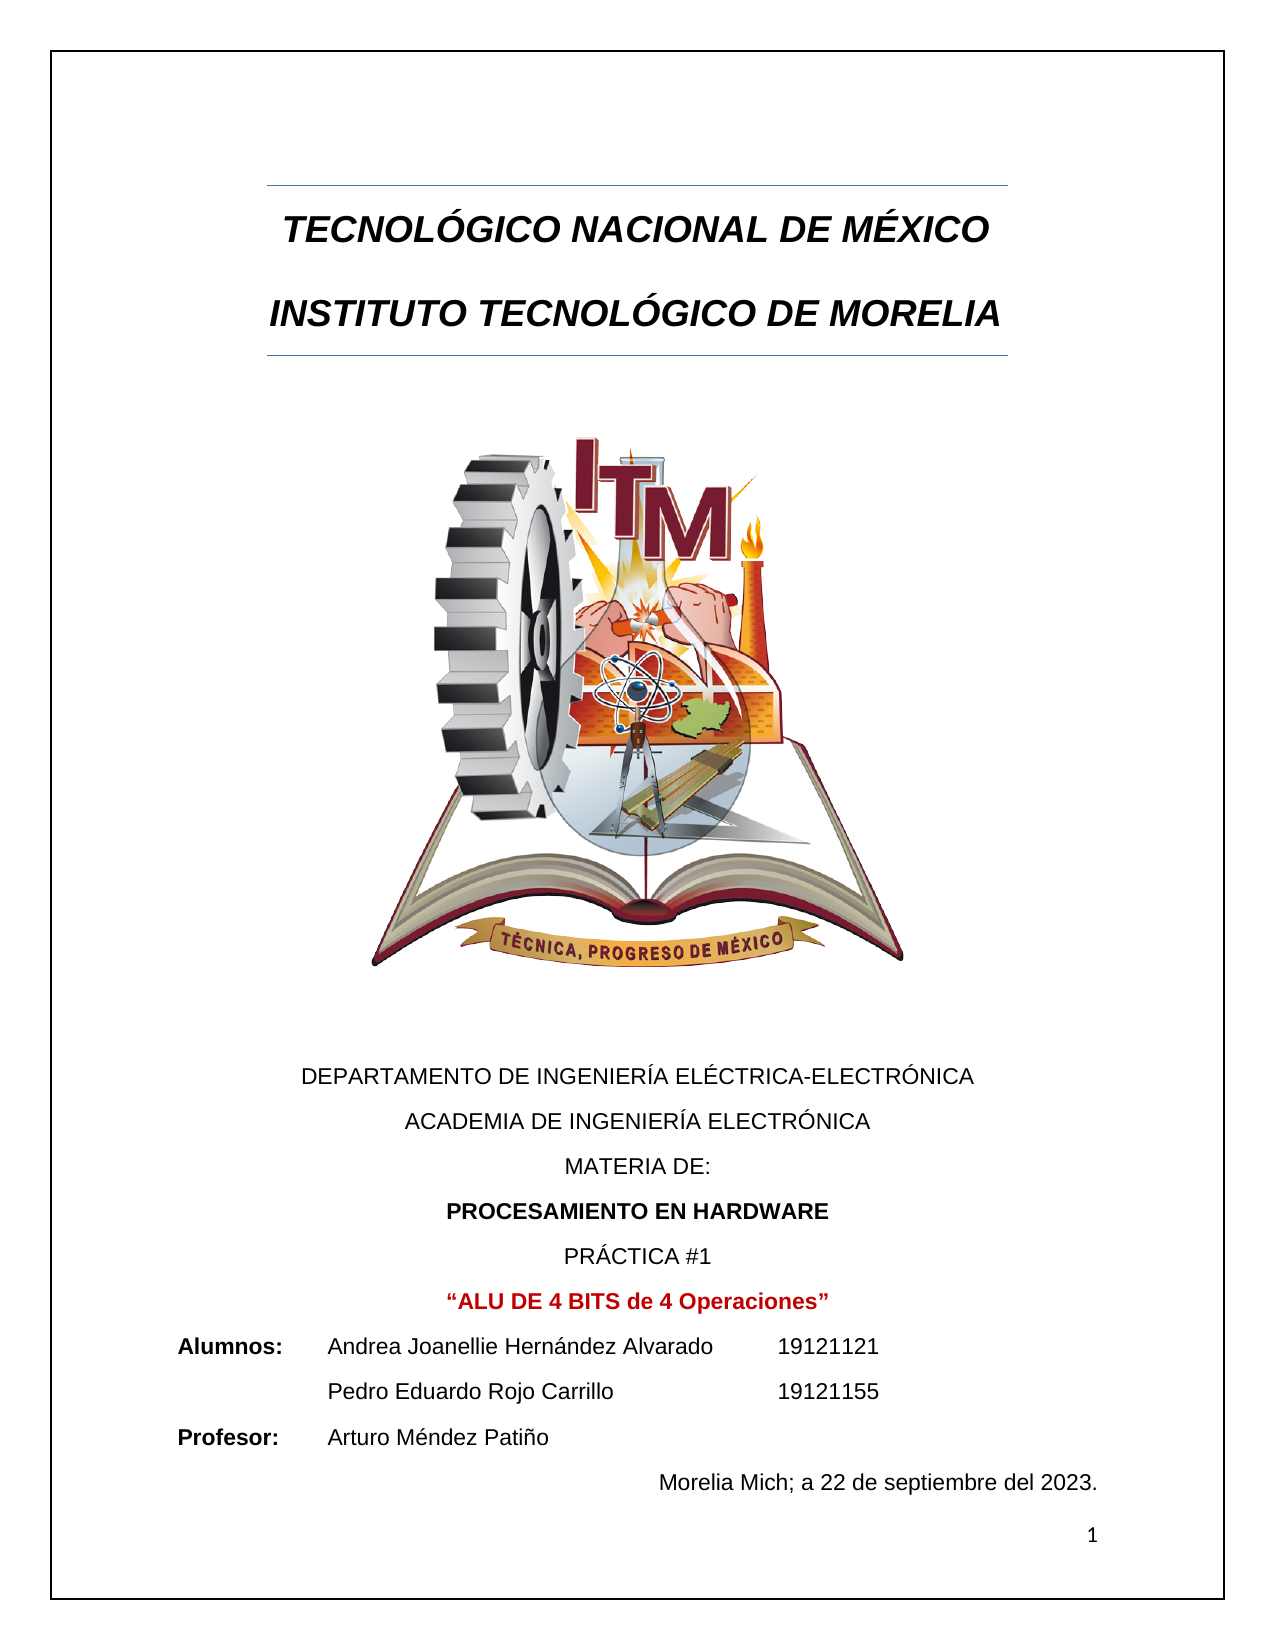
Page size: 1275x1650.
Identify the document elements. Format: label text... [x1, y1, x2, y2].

text “ALU DE 4 BITS de 4 Operaciones” [177, 1288, 1098, 1314]
text MATERIA DE: [177, 1153, 1098, 1179]
text PROCESAMIENTO EN HARDWARE [177, 1198, 1098, 1224]
text INSTITUTO TECNOLÓGICO DE MORELIA [267, 269, 1008, 355]
text Alumnos: Andrea Joanellie Hernández Alvarado 19121121 [177, 1333, 1098, 1359]
text TECNOLÓGICO NACIONAL DE MÉXICO [267, 186, 1008, 250]
text Morelia Mich; a 22 de septiembre del 2023. [177, 1468, 1098, 1495]
text PRÁCTICA #1 [177, 1243, 1098, 1269]
text DEPARTAMENTO DE INGENIERÍA ELÉCTRICA-ELECTRÓNICA [177, 1063, 1098, 1089]
picture [371, 437, 904, 967]
text Pedro Eduardo Rojo Carrillo 19121155 [177, 1378, 1098, 1405]
text ACADEMIA DE INGENIERÍA ELECTRÓNICA [177, 1108, 1098, 1134]
text Profesor: Arturo Méndez Patiño [177, 1423, 1098, 1450]
